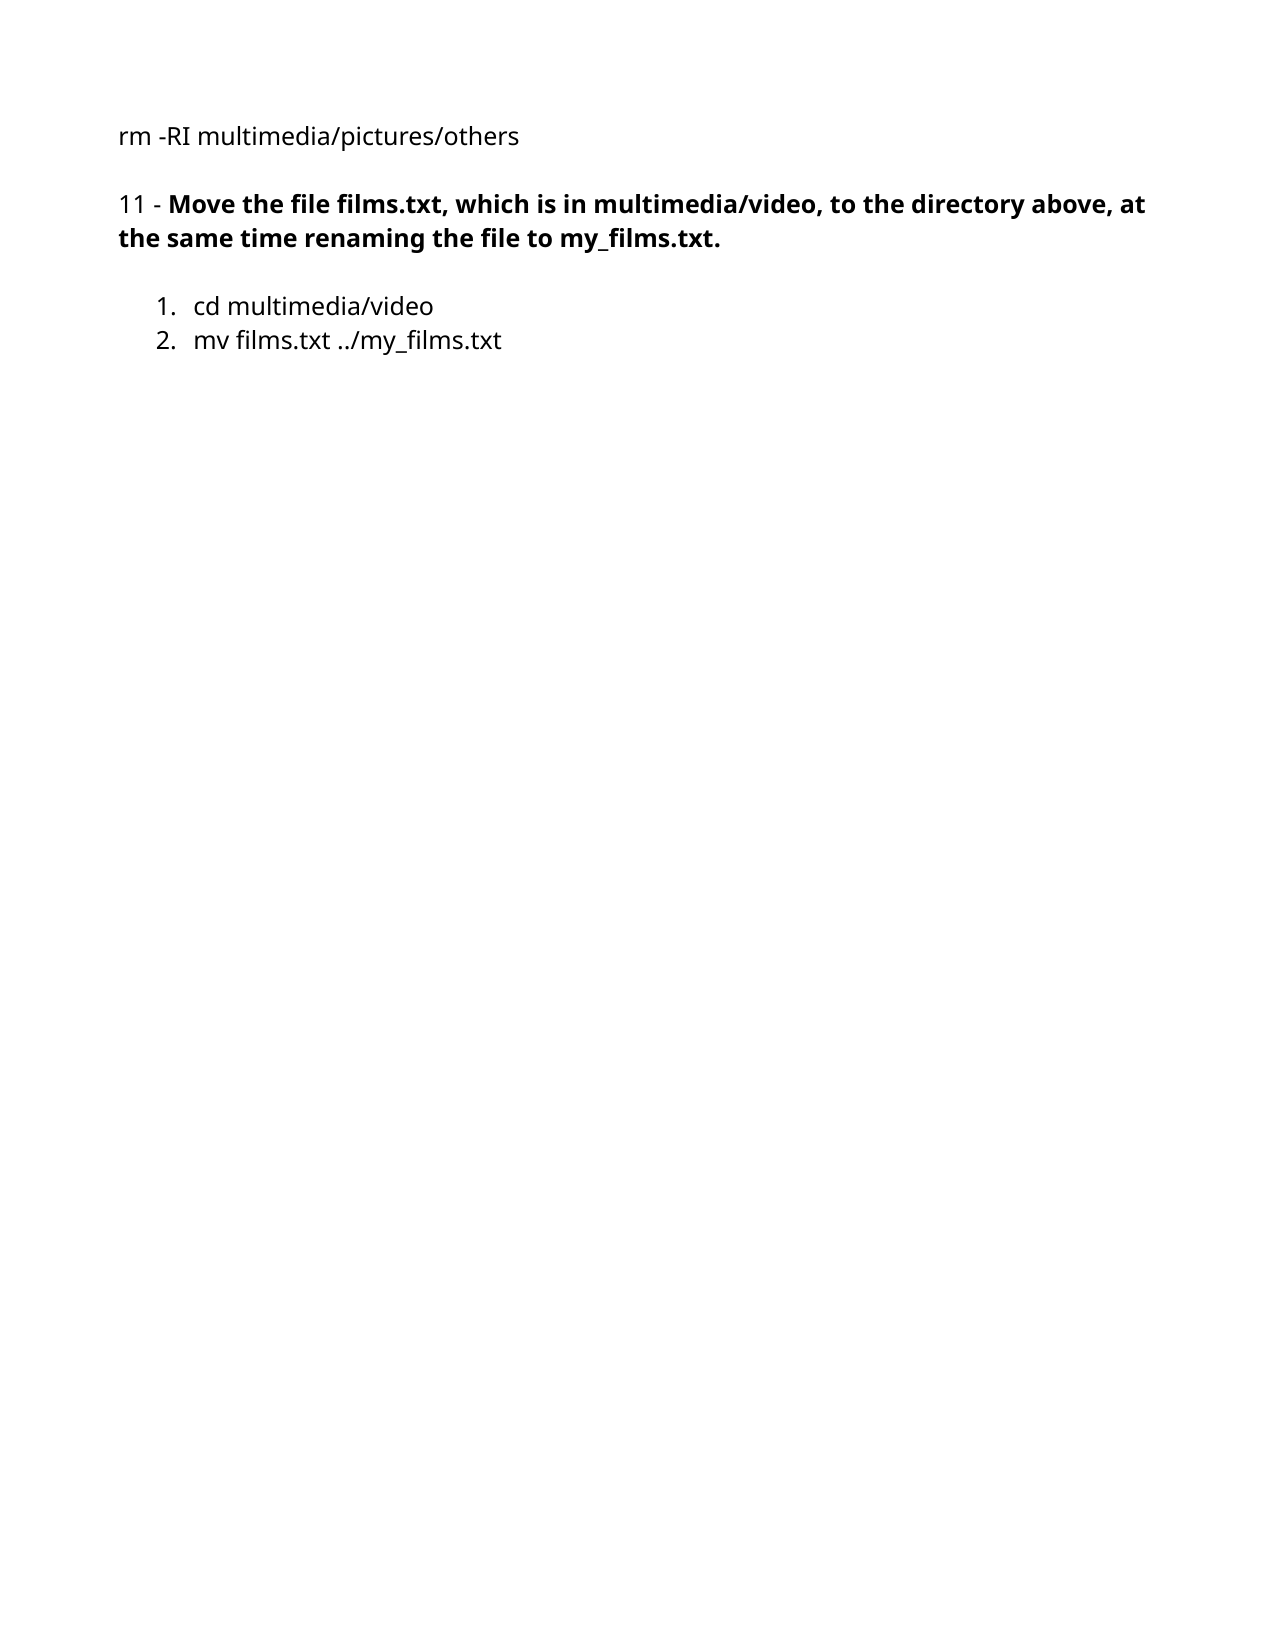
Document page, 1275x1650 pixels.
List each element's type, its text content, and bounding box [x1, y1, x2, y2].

text 11 - Move the file films.txt, which is in multimedia/video, to the directory above, at the same time renaming the file to my_films.txt. [118, 186, 1157, 254]
list mv films.txt ../my_films.txt [156, 322, 1157, 357]
list cd multimedia/video [156, 288, 1157, 322]
text rm -RI multimedia/pictures/others [118, 118, 1157, 152]
